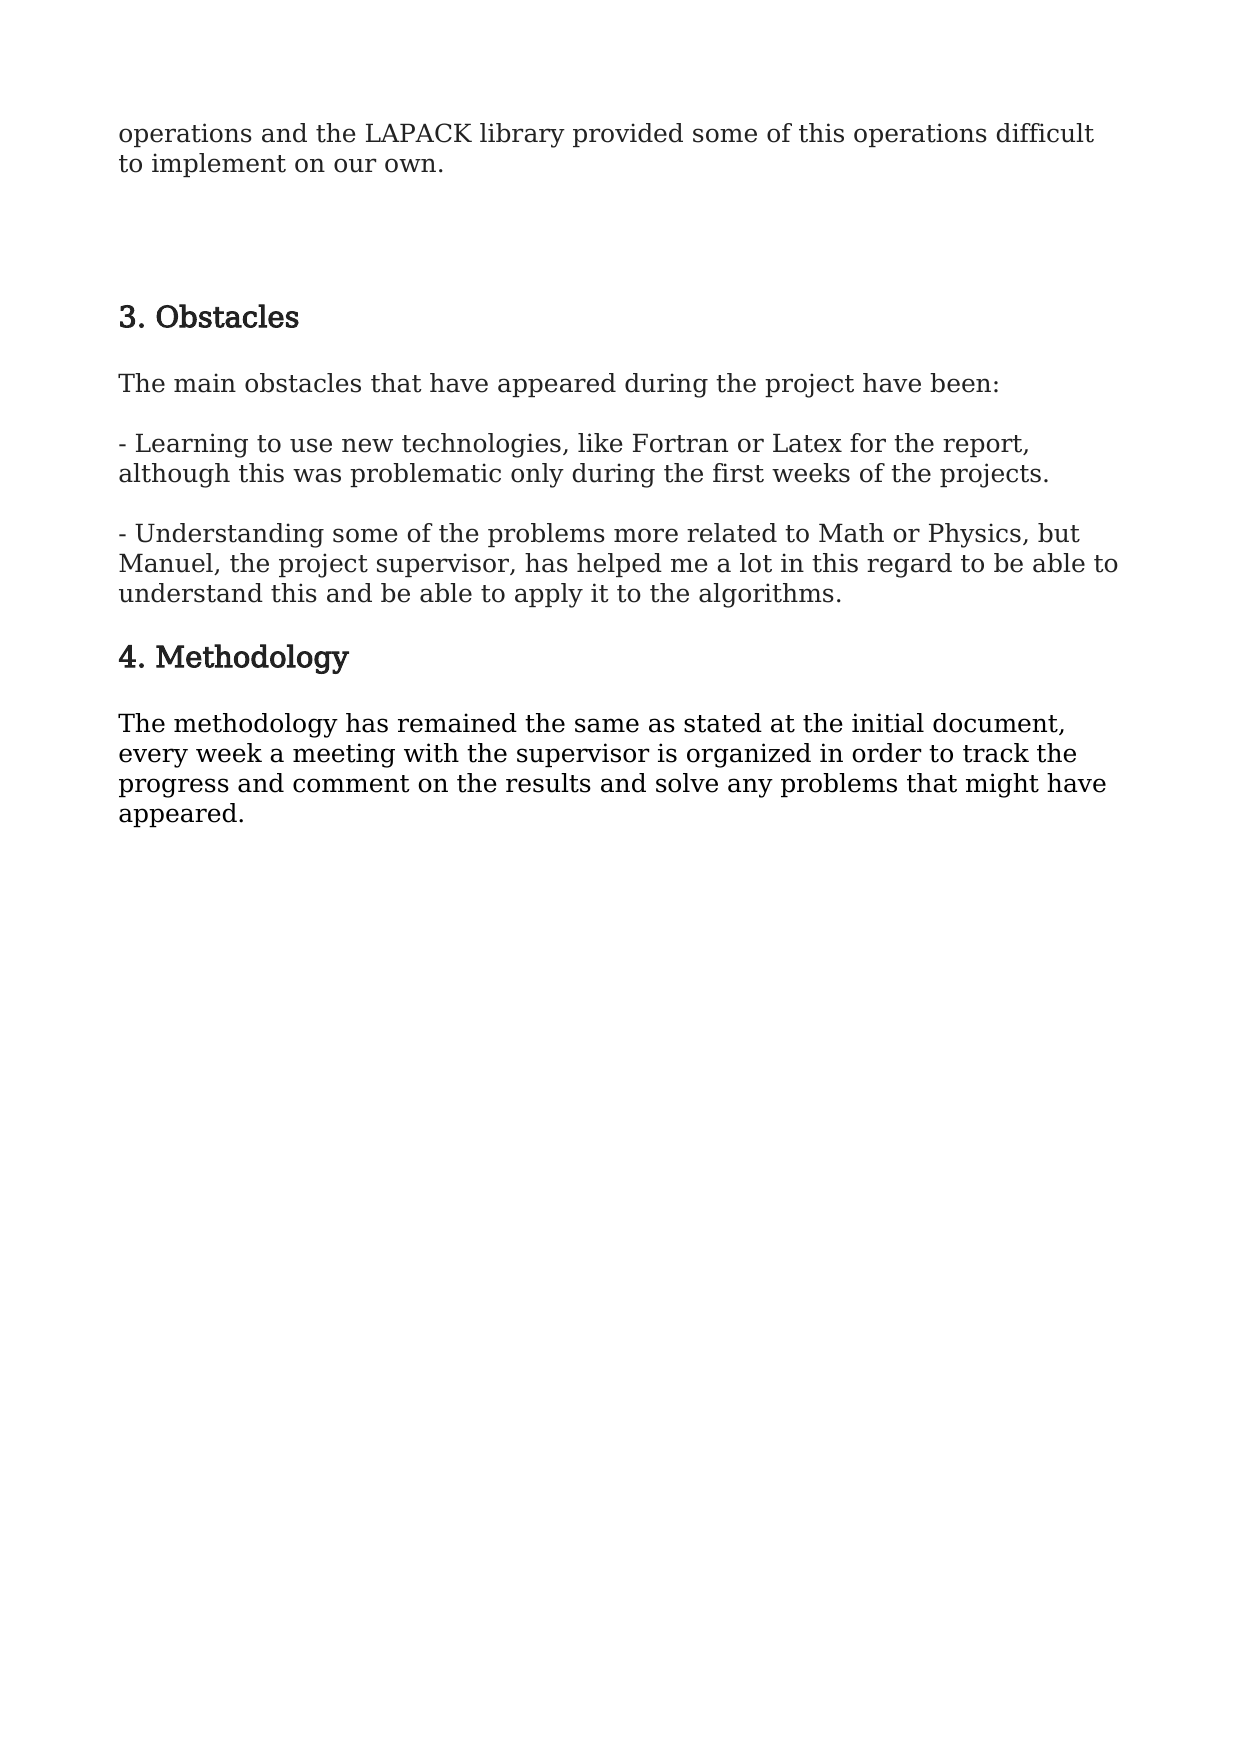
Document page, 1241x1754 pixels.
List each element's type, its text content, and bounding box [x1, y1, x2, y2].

text - Learning to use new technologies, like Fortran or Latex for the report, although this was problematic only during the first weeks of the projects. [118, 428, 1122, 488]
text 3. Obstacles [118, 298, 1122, 333]
text The main obstacles that have appeared during the project have been: [118, 368, 1122, 398]
text 4. Methodology [118, 638, 1122, 673]
text - Understanding some of the problems more related to Math or Physics, but Manuel, the project supervisor, has helped me a lot in this regard to be able to understand this and be able to apply it to the algorithms. [118, 518, 1122, 608]
text The methodology has remained the same as stated at the initial document, every week a meeting with the supervisor is organized in order to track the progress and comment on the results and solve any problems that might have appeared. [118, 708, 1122, 828]
text operations and the LAPACK library provided some of this operations difficult to implement on our own. [118, 118, 1122, 178]
